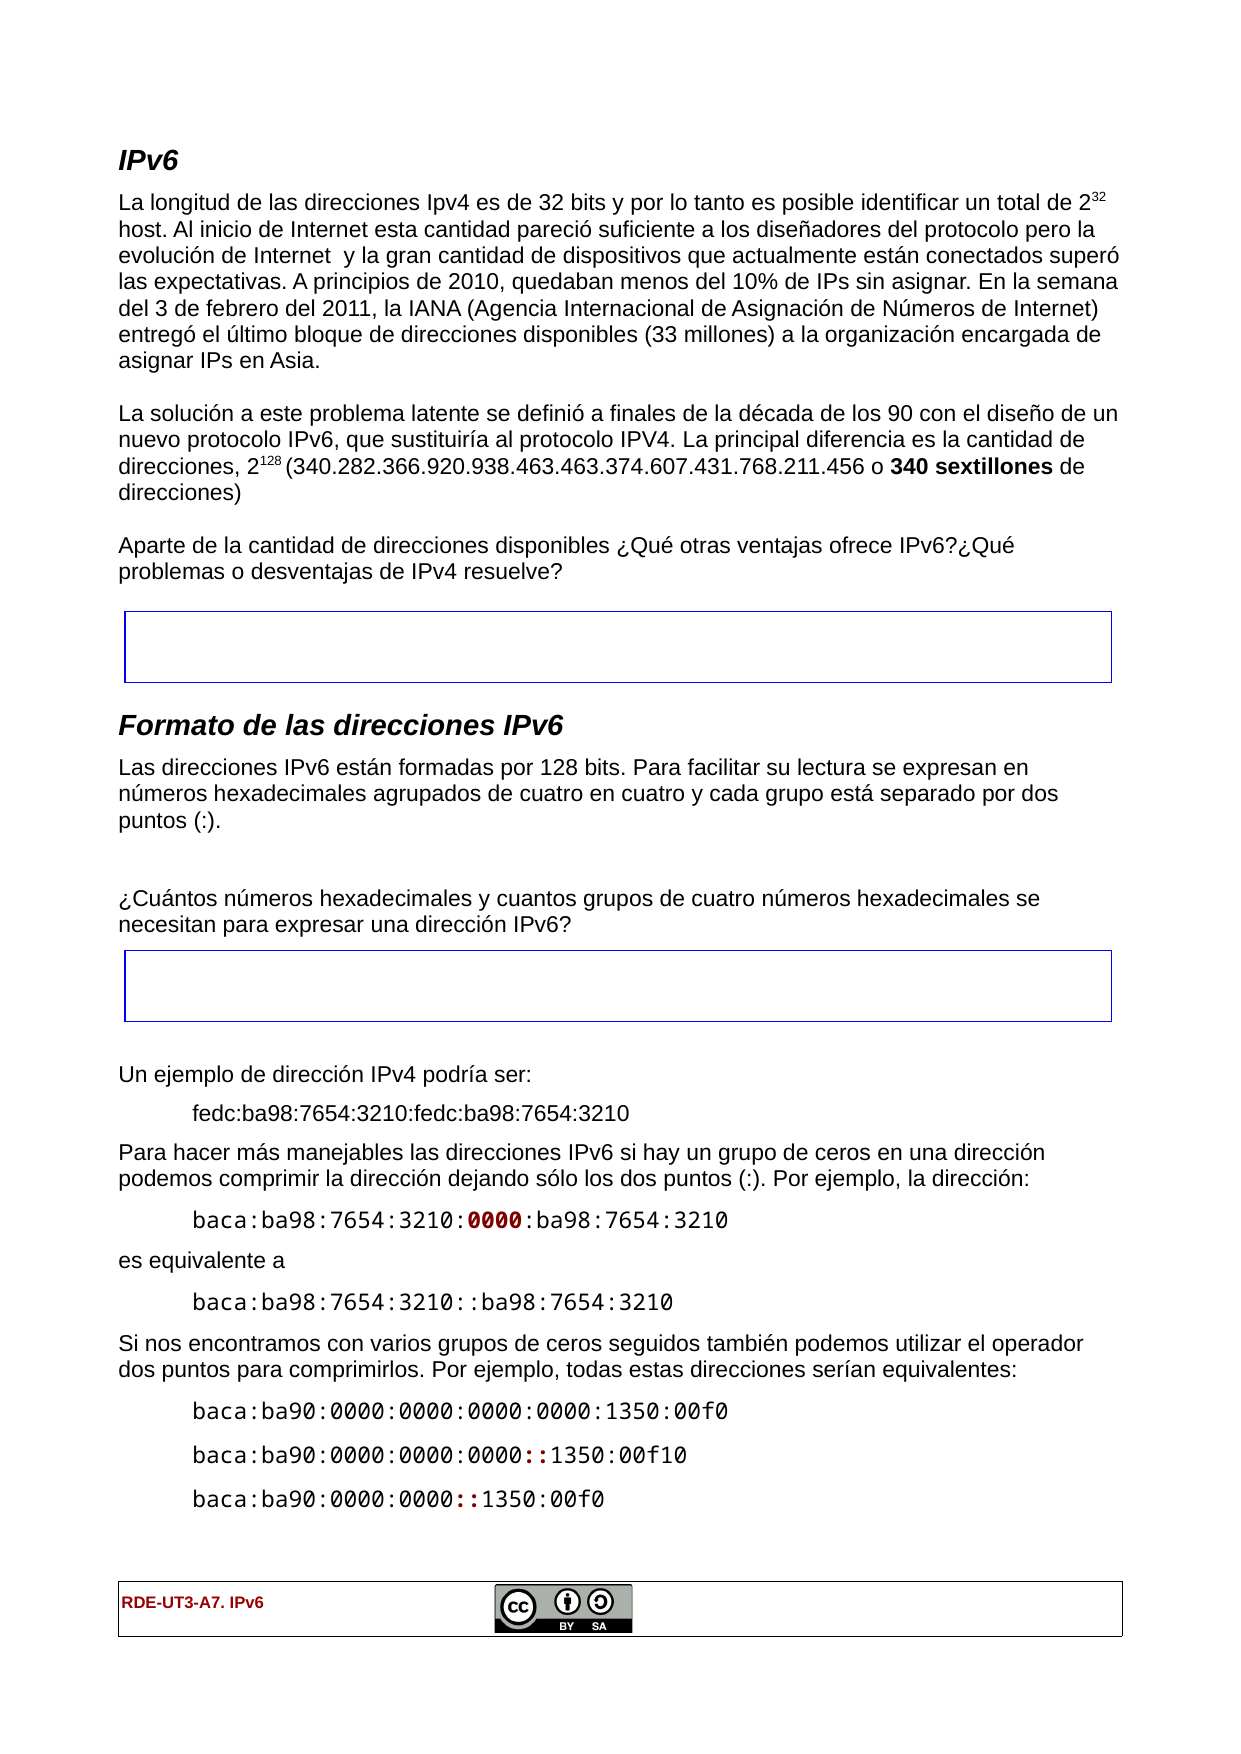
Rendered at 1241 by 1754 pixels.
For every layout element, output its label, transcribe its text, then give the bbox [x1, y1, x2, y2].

text es equivalente a [118, 1247, 1122, 1274]
text fedc:ba98:7654:3210:fedc:ba98:7654:3210 [192, 1099, 1122, 1126]
text ¿Cuántos números hexadecimales y cuantos grupos de cuatro números hexadecimales se necesitan para expresar una dirección IPv6? [118, 884, 1122, 937]
text Para hacer más manejables las direcciones IPv6 si hay un grupo de ceros en una dirección podemos comprimir la dirección dejando sólo los dos puntos (:). Por ejemplo, la dirección: [118, 1138, 1122, 1191]
table_header [126, 612, 1111, 682]
text La longitud de las direcciones Ipv4 es de 32 bits y por lo tanto es posible identificar un total de 232 host. Al inicio de Internet esta cantidad pareció suficiente a los diseñadores del protocolo pero la evolución de Internet y la gran cantidad de dispositivos que actualmente están conectados superó las expectativas. A principios de 2010, quedaban menos del 10% de IPs sin asignar. En la semana del 3 de febrero del 2011, la IANA (Agencia Internacional de Asignación de Números de Internet) entregó el último bloque de direcciones disponibles (33 millones) a la organización encargada de asignar IPs en Asia. [118, 189, 1122, 374]
text baca:ba90:0000:0000:0000::1350:00f10 [192, 1439, 1122, 1470]
text baca:ba90:0000:0000:0000:0000:1350:00f0 [192, 1395, 1122, 1426]
text Aparte de la cantidad de direcciones disponibles ¿Qué otras ventajas ofrece IPv6?¿Qué problemas o desventajas de IPv4 resuelve? [118, 532, 1122, 584]
table_header [126, 951, 1111, 1021]
text baca:ba98:7654:3210:0000:ba98:7654:3210 [192, 1204, 1122, 1235]
subtitle IPv6 [118, 143, 1122, 177]
text baca:ba90:0000:0000::1350:00f0 [192, 1483, 1122, 1514]
picture [494, 1584, 633, 1633]
text Las direcciones IPv6 están formadas por 128 bits. Para facilitar su lectura se expresan en números hexadecimales agrupados de cuatro en cuatro y cada grupo está separado por dos puntos (:). [118, 754, 1122, 833]
text La solución a este problema latente se definió a finales de la década de los 90 con el diseño de un nuevo protocolo IPv6, que sustituiría al protocolo IPV4. La principal diferencia es la cantidad de direcciones, 2128 (340.282.366.920.938.463.463.374.607.431.768.211.456 o 340 sextillones de direcciones) [118, 400, 1122, 505]
text baca:ba98:7654:3210::ba98:7654:3210 [192, 1286, 1122, 1317]
text Un ejemplo de dirección IPv4 podría ser: [118, 1061, 1122, 1087]
subtitle Formato de las direcciones IPv6 [118, 708, 1122, 742]
text Si nos encontramos con varios grupos de ceros seguidos también podemos utilizar el operador dos puntos para comprimirlos. Por ejemplo, todas estas direcciones serían equivalentes: [118, 1330, 1122, 1383]
